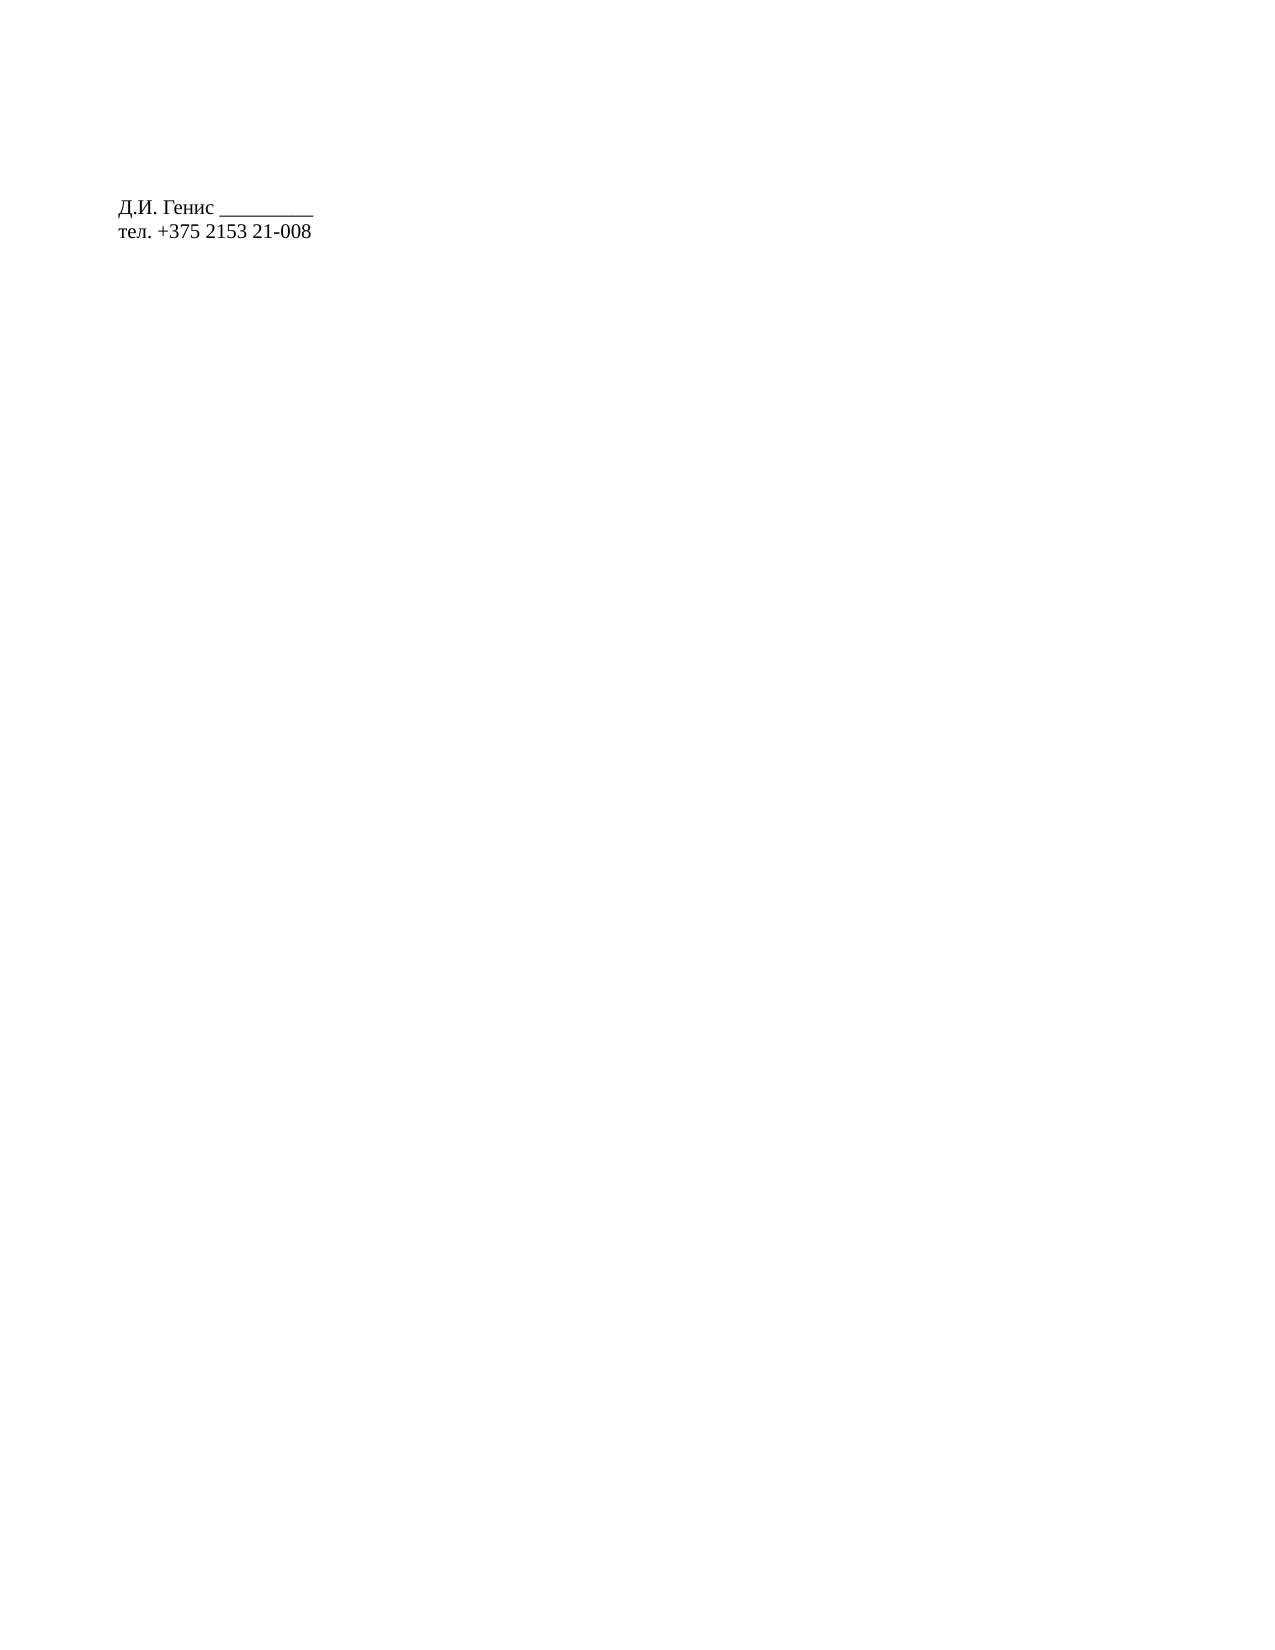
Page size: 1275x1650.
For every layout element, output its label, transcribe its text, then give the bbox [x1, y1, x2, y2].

text тел. +375 2153 21-008 [118, 219, 1157, 243]
text Д.И. Генис _________ [118, 195, 1157, 219]
